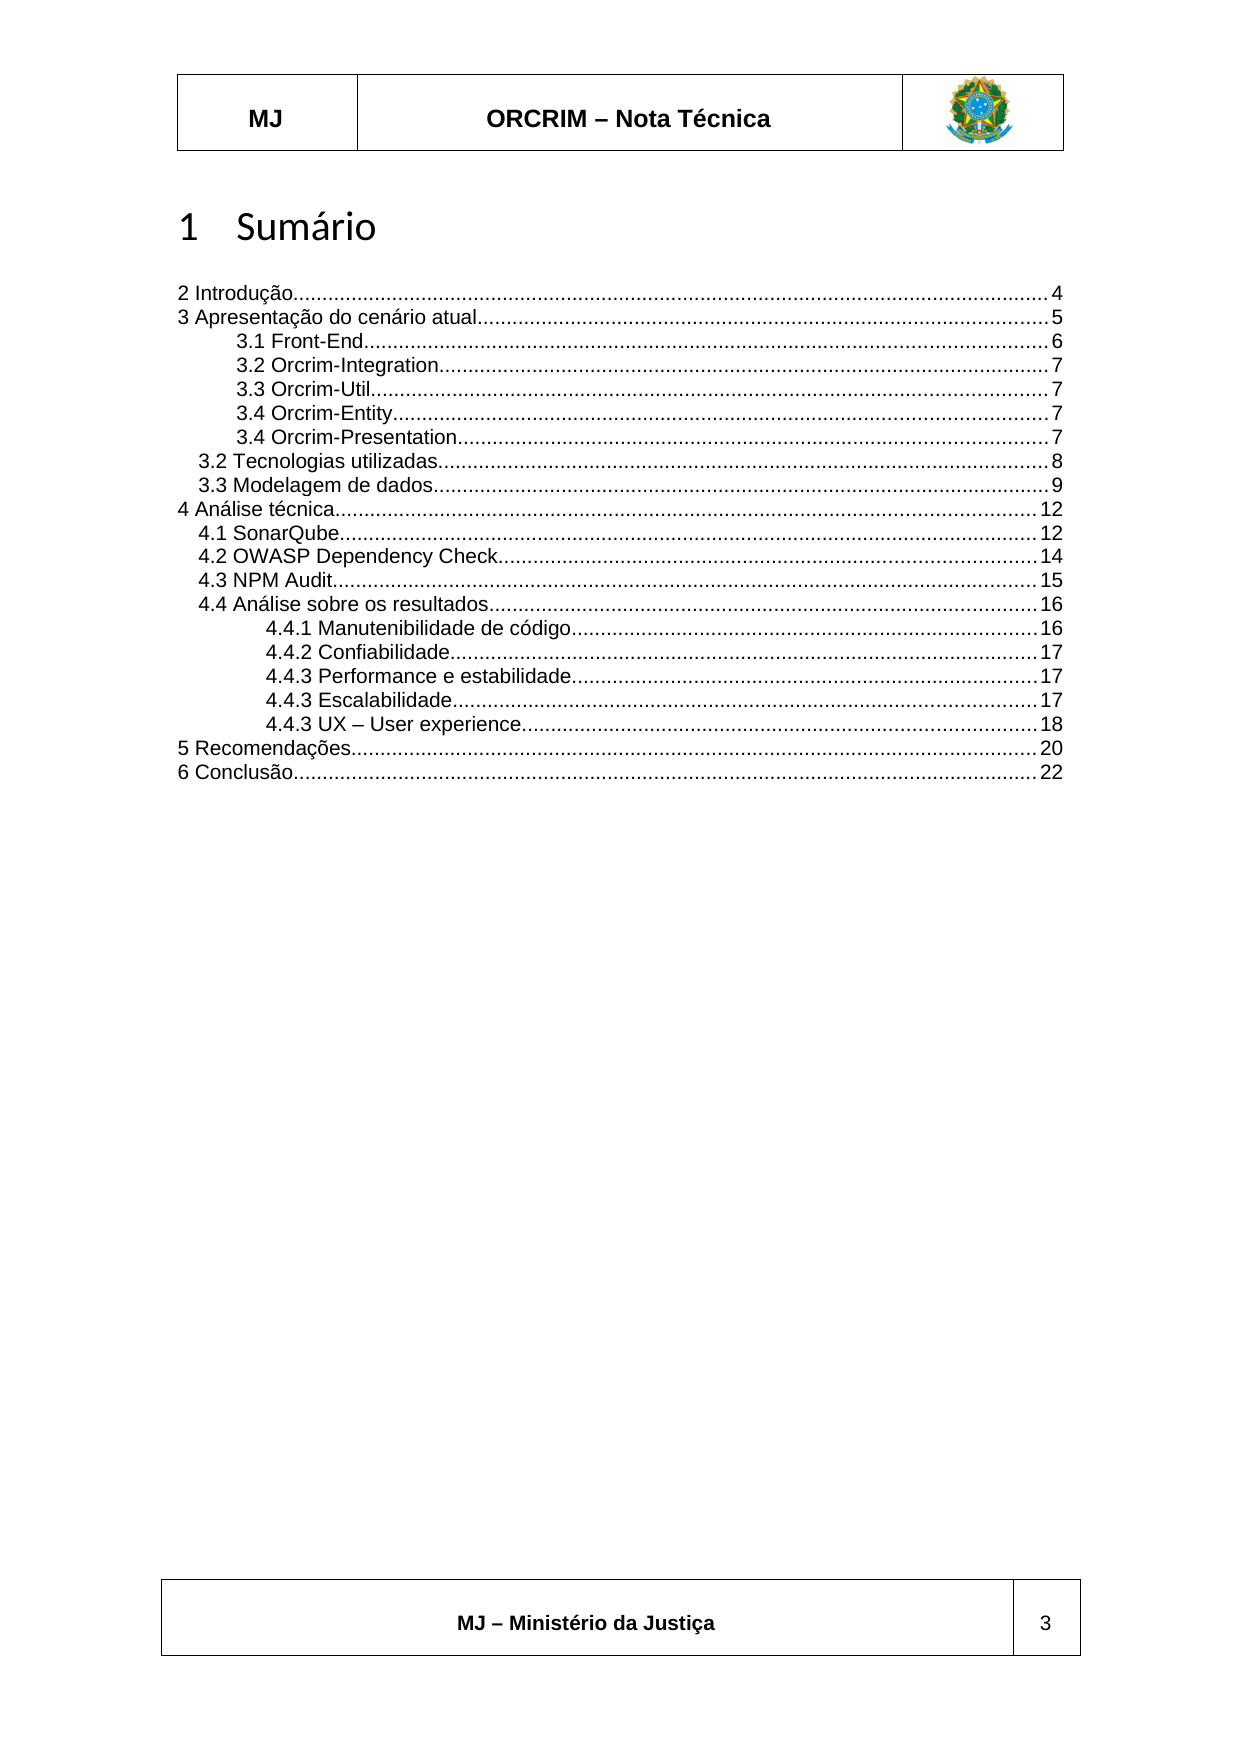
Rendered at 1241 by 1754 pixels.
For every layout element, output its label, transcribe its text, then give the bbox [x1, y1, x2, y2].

subtitle Sumário [377, 200, 1063, 251]
subtitle Sumário [177, 200, 236, 251]
picture [944, 75, 1020, 149]
